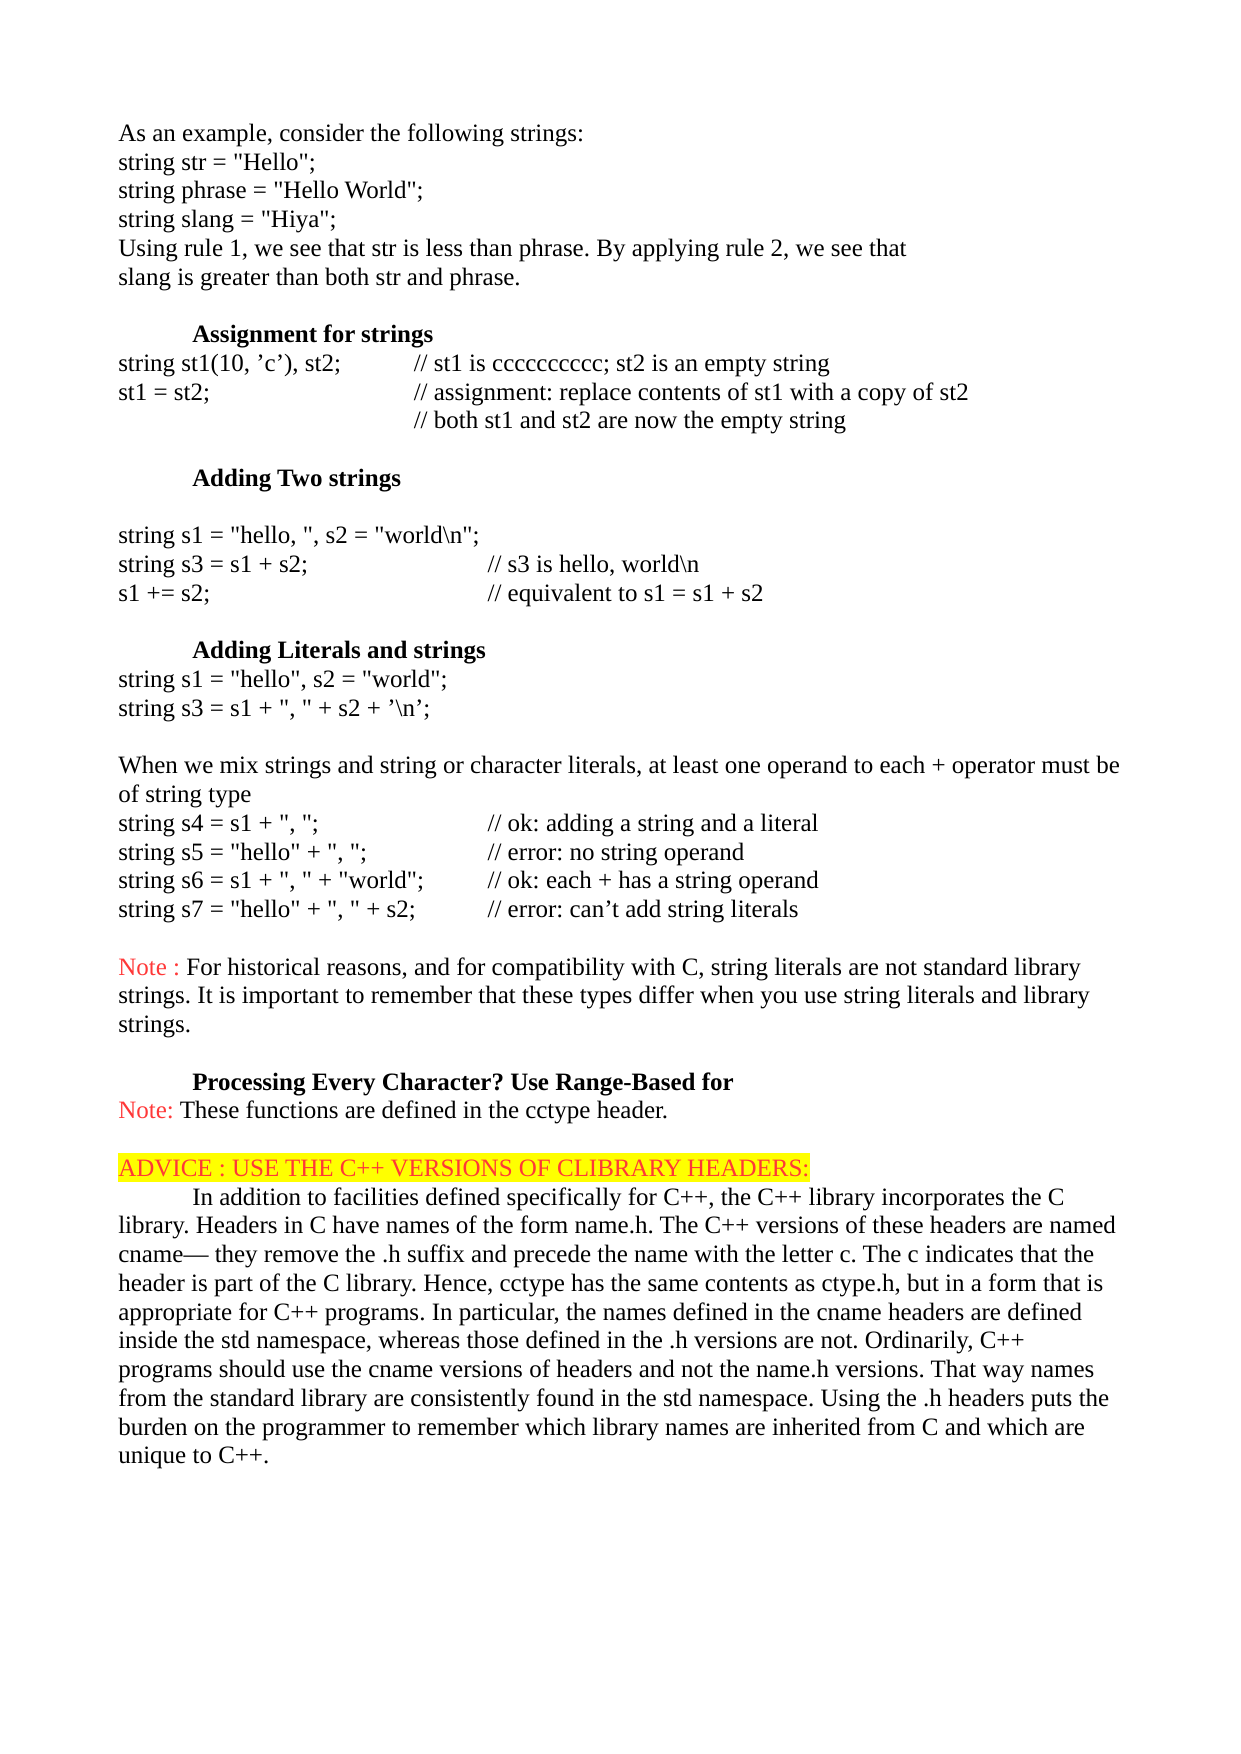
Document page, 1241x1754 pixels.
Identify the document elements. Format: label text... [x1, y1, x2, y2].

text s1 += s2; // equivalent to s1 = s1 + s2 [118, 578, 1122, 607]
text string slang = "Hiya"; [118, 204, 1122, 233]
text string s1 = "hello, ", s2 = "world\n"; [118, 521, 1122, 549]
text As an example, consider the following strings: [118, 118, 1122, 147]
text string s3 = s1 + s2; // s3 is hello, world\n [118, 549, 1122, 578]
text string st1(10, ’c’), st2; // st1 is cccccccccc; st2 is an empty string [118, 348, 1122, 377]
text ADVICE : USE THE C++ VERSIONS OF CLIBRARY HEADERS: [118, 1153, 1122, 1182]
text st1 = st2; // assignment: replace contents of st1 with a copy of st2 [118, 377, 1122, 406]
text slang is greater than both str and phrase. [118, 262, 1122, 291]
text Adding Literals and strings [118, 636, 1122, 664]
text string s1 = "hello", s2 = "world"; [118, 664, 1122, 693]
text Assignment for strings [118, 319, 1122, 348]
text // both st1 and st2 are now the empty string [118, 406, 1122, 434]
text Using rule 1, we see that str is less than phrase. By applying rule 2, we see that [118, 233, 1122, 262]
text In addition to facilities defined specifically for C++, the C++ library incorporates the C library. Headers in C have names of the form name.h. The C++ versions of these headers are named cname— they remove the .h suffix and precede the name with the letter c. The c indicates that the header is part of the C library. Hence, cctype has the same contents as ctype.h, but in a form that is appropriate for C++ programs. In particular, the names defined in the cname headers are defined inside the std namespace, whereas those defined in the .h versions are not. Ordinarily, C++ programs should use the cname versions of headers and not the name.h versions. That way names from the standard library are consistently found in the std namespace. Using the .h headers puts the burden on the programmer to remember which library names are inherited from C and which are unique to C++. [118, 1182, 1122, 1469]
text string s7 = "hello" + ", " + s2; // error: can’t add string literals [118, 894, 1122, 923]
text Note: These functions are defined in the cctype header. [118, 1096, 1122, 1124]
text string s3 = s1 + ", " + s2 + ’\n’; [118, 693, 1122, 722]
text Note : For historical reasons, and for compatibility with C, string literals are not standard library strings. It is important to remember that these types differ when you use string literals and library strings. [118, 952, 1122, 1038]
text string s6 = s1 + ", " + "world"; // ok: each + has a string operand [118, 866, 1122, 894]
text string str = "Hello"; [118, 147, 1122, 176]
text string s4 = s1 + ", "; // ok: adding a string and a literal [118, 808, 1122, 837]
text string phrase = "Hello World"; [118, 176, 1122, 204]
text Adding Two strings [118, 463, 1122, 492]
text When we mix strings and string or character literals, at least one operand to each + operator must be of string type [118, 751, 1122, 808]
text string s5 = "hello" + ", "; // error: no string operand [118, 837, 1122, 866]
text Processing Every Character? Use Range-Based for [118, 1067, 1122, 1096]
